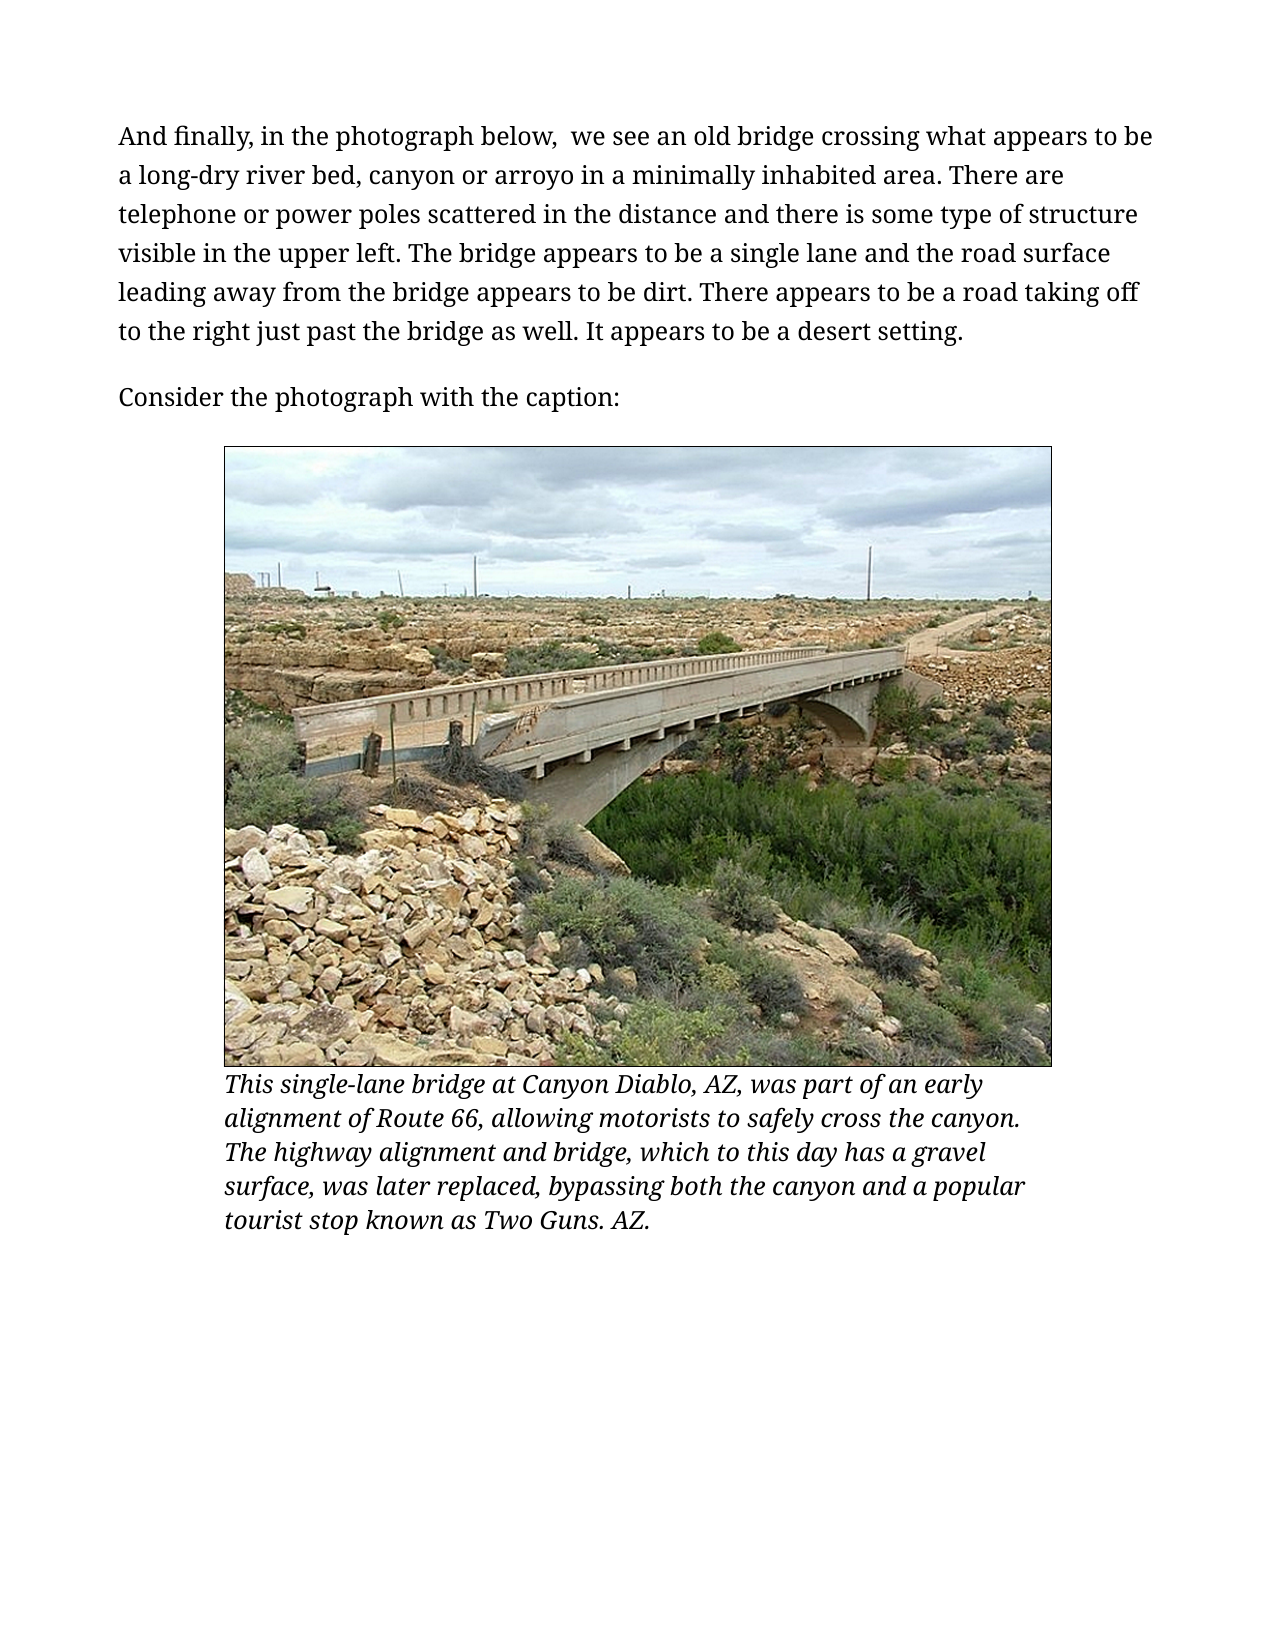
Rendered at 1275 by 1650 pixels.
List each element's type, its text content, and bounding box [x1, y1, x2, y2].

picture [225, 447, 1051, 1066]
text Consider the photograph with the caption: [118, 380, 1157, 414]
text And finally, in the photograph below, we see an old bridge crossing what appears to be a long-dry river bed, canyon or arroyo in a minimally inhabited area. There are telephone or power poles scattered in the distance and there is some type of structure visible in the upper left. The bridge appears to be a single lane and the road surface leading away from the bridge appears to be dirt. There appears to be a road taking off to the right just past the bridge as well. It appears to be a desert setting. [118, 118, 1157, 348]
text This single-lane bridge at Canyon Diablo, AZ, was part of an early alignment of Route 66, allowing motorists to safely cross the canyon. The highway alignment and bridge, which to this day has a gravel surface, was later replaced, bypassing both the canyon and a popular tourist stop known as Two Guns. AZ. [224, 1067, 1051, 1237]
